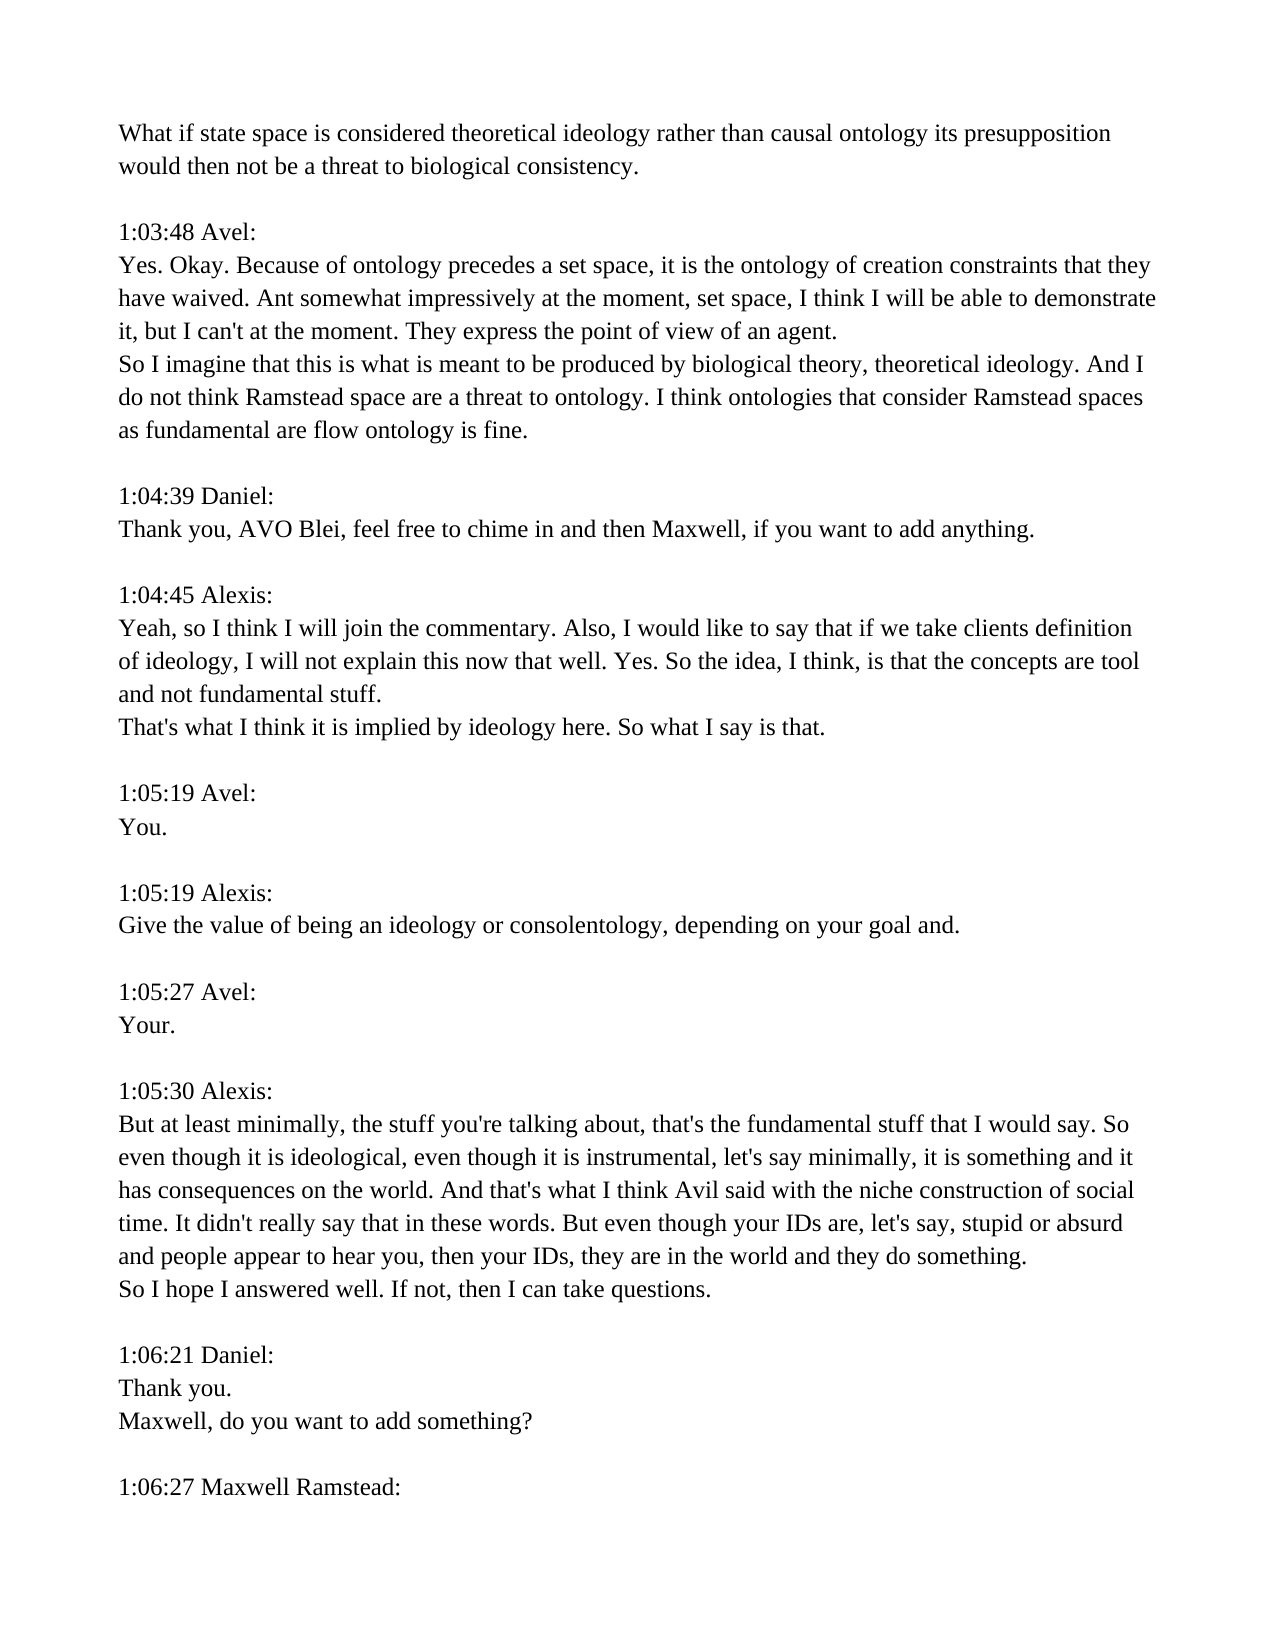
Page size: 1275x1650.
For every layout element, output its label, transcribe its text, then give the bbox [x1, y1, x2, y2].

text You. [118, 812, 1157, 840]
text Maxwell, do you want to add something? [118, 1406, 1157, 1435]
text That's what I think it is implied by ideology here. So what I say is that. [118, 712, 1157, 741]
text So I imagine that this is what is meant to be produced by biological theory, theoretical ideology. And I do not think Ramstead space are a threat to ontology. I think ontologies that consider Ramstead spaces as fundamental are flow ontology is fine. [118, 349, 1157, 444]
text 1:05:19 Alexis: [118, 878, 1157, 906]
text Thank you. [118, 1373, 1157, 1402]
text Yeah, so I think I will join the commentary. Also, I would like to say that if we take clients definition of ideology, I will not explain this now that well. Yes. So the idea, I think, is that the concepts are tool and not fundamental stuff. [118, 613, 1157, 708]
text Your. [118, 1010, 1157, 1038]
text Give the value of being an ideology or consolentology, depending on your goal and. [118, 911, 1157, 939]
text But at least minimally, the stuff you're talking about, that's the fundamental stuff that I would say. So even though it is ideological, even though it is instrumental, let's say minimally, it is something and it has consequences on the world. And that's what I think Avil said with the niche construction of social time. It didn't really say that in these words. But even though your IDs are, let's say, stupid or absurd and people appear to hear you, then your IDs, they are in the world and they do something. [118, 1109, 1157, 1269]
text So I hope I answered well. If not, then I can take questions. [118, 1274, 1157, 1303]
text What if state space is considered theoretical ideology rather than causal ontology its presupposition would then not be a threat to biological consistency. [118, 118, 1157, 180]
text 1:05:30 Alexis: [118, 1076, 1157, 1104]
text 1:04:45 Alexis: [118, 580, 1157, 609]
text 1:06:21 Daniel: [118, 1340, 1157, 1369]
text 1:05:27 Avel: [118, 977, 1157, 1005]
text 1:03:48 Avel: [118, 217, 1157, 246]
text 1:04:39 Daniel: [118, 481, 1157, 510]
text Thank you, AVO Blei, feel free to chime in and then Maxwell, if you want to add anything. [118, 514, 1157, 543]
text Yes. Okay. Because of ontology precedes a set space, it is the ontology of creation constraints that they have waived. Ant somewhat impressively at the moment, set space, I think I will be able to demonstrate it, but I can't at the moment. They express the point of view of an agent. [118, 250, 1157, 345]
text 1:06:27 Maxwell Ramstead: [118, 1472, 1157, 1501]
text 1:05:19 Avel: [118, 778, 1157, 807]
